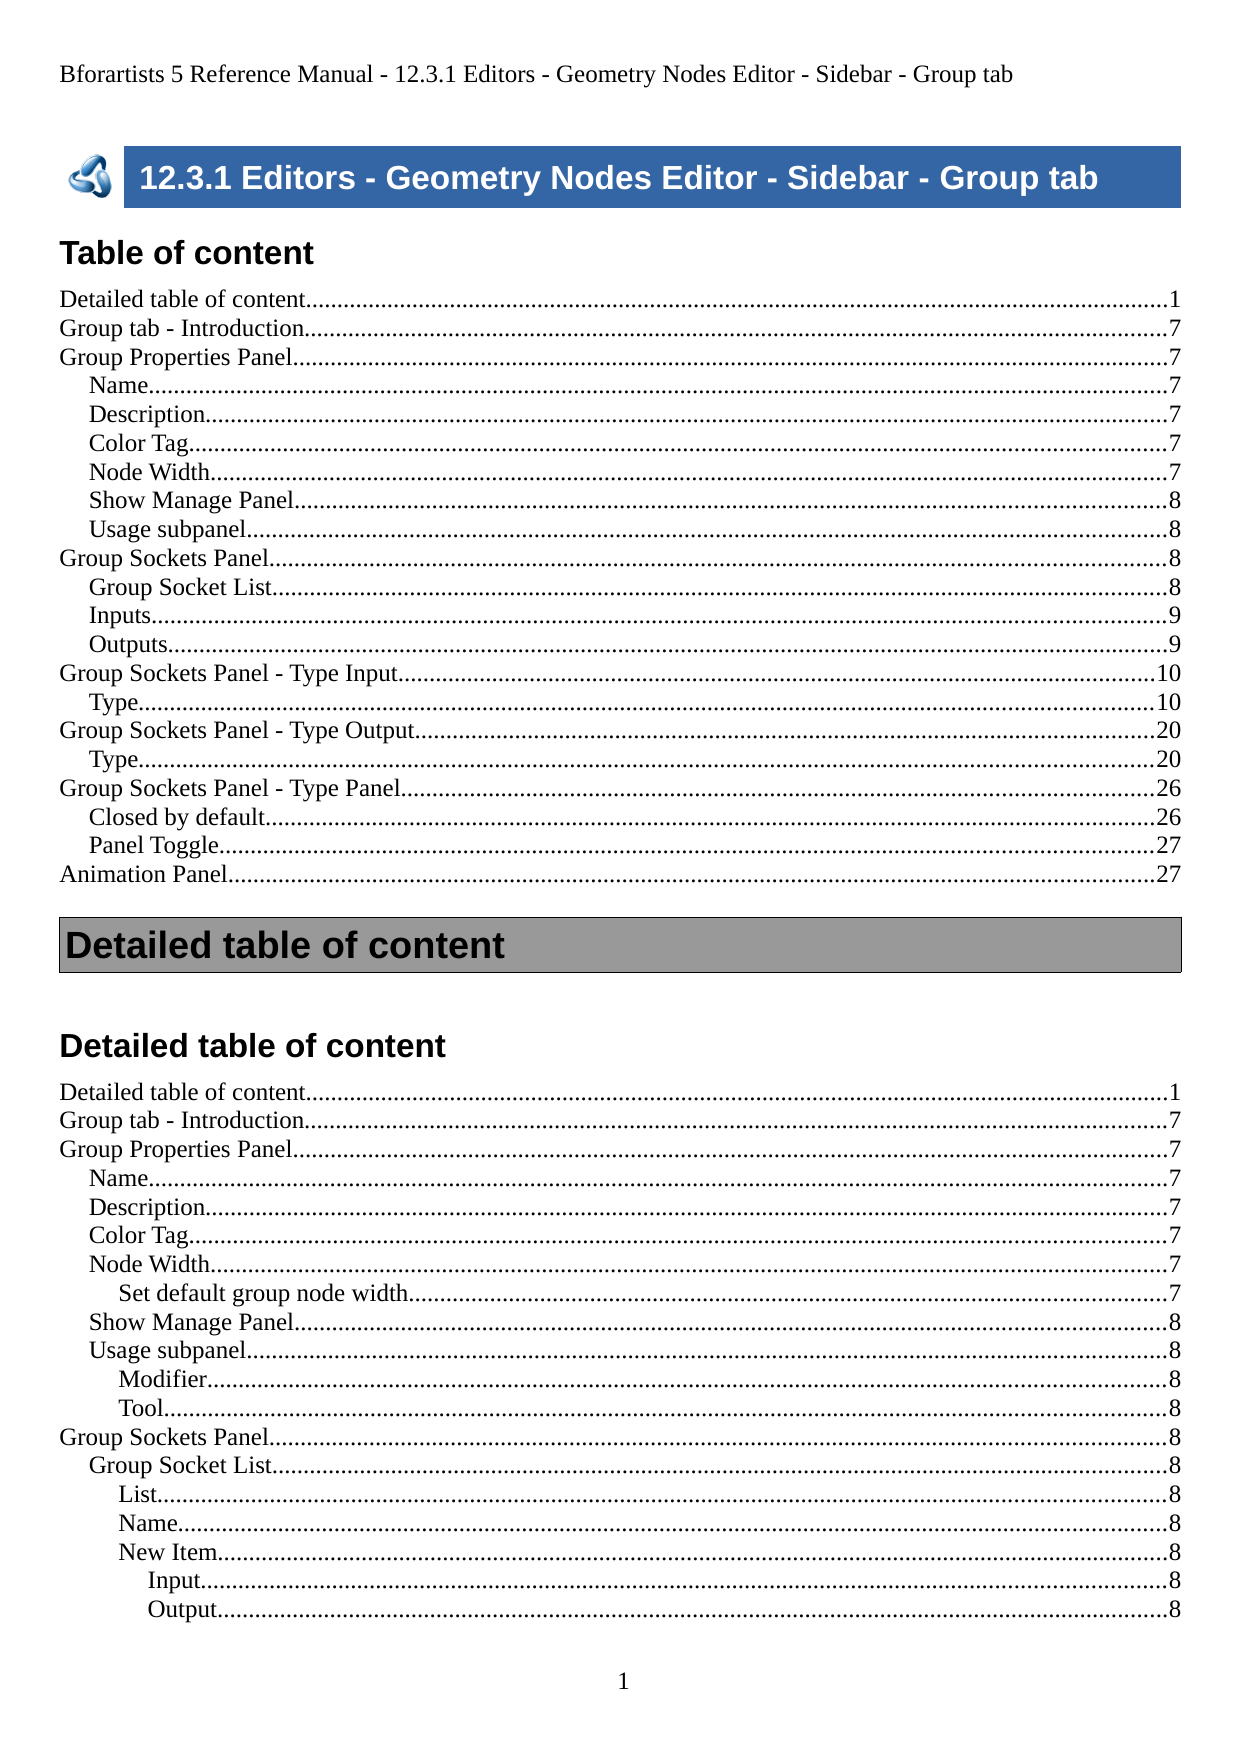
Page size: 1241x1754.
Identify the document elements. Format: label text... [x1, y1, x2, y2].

text List 8 [118, 1479, 1181, 1508]
text Type 10 [88, 687, 1181, 715]
table_header [59, 146, 124, 208]
picture [65, 152, 114, 201]
table_header 12.3.1 Editors - Geometry Nodes Editor - Sidebar - Group tab [124, 146, 1181, 208]
text Modifier 8 [118, 1364, 1181, 1393]
text Type 20 [88, 744, 1181, 773]
text Group Socket List 8 [88, 572, 1181, 600]
text Group tab - Introduction 7 [59, 1105, 1181, 1134]
text Usage subpanel 8 [88, 514, 1181, 543]
text Group Sockets Panel - Type Input 10 [59, 658, 1181, 687]
text Input 8 [147, 1565, 1181, 1594]
text Show Manage Panel 8 [88, 485, 1181, 514]
text Group Sockets Panel - Type Panel 26 [59, 773, 1181, 802]
text Detailed table of content 1 [59, 1077, 1181, 1105]
text Group Sockets Panel 8 [59, 543, 1181, 572]
text Color Tag 7 [88, 1220, 1181, 1249]
text Detailed table of content 1 [59, 284, 1181, 313]
text Set default group node width 7 [118, 1278, 1181, 1307]
text Group Properties Panel 7 [59, 1134, 1181, 1163]
text Inputs 9 [88, 600, 1181, 629]
text Name 7 [88, 1163, 1181, 1192]
text Description 7 [88, 1192, 1181, 1220]
text Show Manage Panel 8 [88, 1307, 1181, 1335]
text Group Properties Panel 7 [59, 342, 1181, 370]
text Color Tag 7 [88, 428, 1181, 457]
text Group Sockets Panel 8 [59, 1422, 1181, 1450]
text Group tab - Introduction 7 [59, 313, 1181, 342]
text Closed by default 26 [88, 802, 1181, 830]
subtitle Table of content [59, 233, 1181, 272]
text Usage subpanel 8 [88, 1335, 1181, 1364]
text Description 7 [88, 399, 1181, 428]
text Name 7 [88, 370, 1181, 399]
text Node Width 7 [88, 457, 1181, 485]
table_header Detailed table of content [60, 918, 1181, 972]
text Output 8 [147, 1594, 1181, 1623]
text Group Sockets Panel - Type Output 20 [59, 715, 1181, 744]
text Animation Panel 27 [59, 859, 1181, 888]
text Panel Toggle 27 [88, 830, 1181, 859]
text Name 8 [118, 1508, 1181, 1537]
text Group Socket List 8 [88, 1450, 1181, 1479]
text New Item 8 [118, 1537, 1181, 1565]
text Node Width 7 [88, 1249, 1181, 1278]
subtitle Detailed table of content [59, 1026, 1181, 1064]
text Outputs 9 [88, 629, 1181, 658]
text Tool 8 [118, 1393, 1181, 1422]
